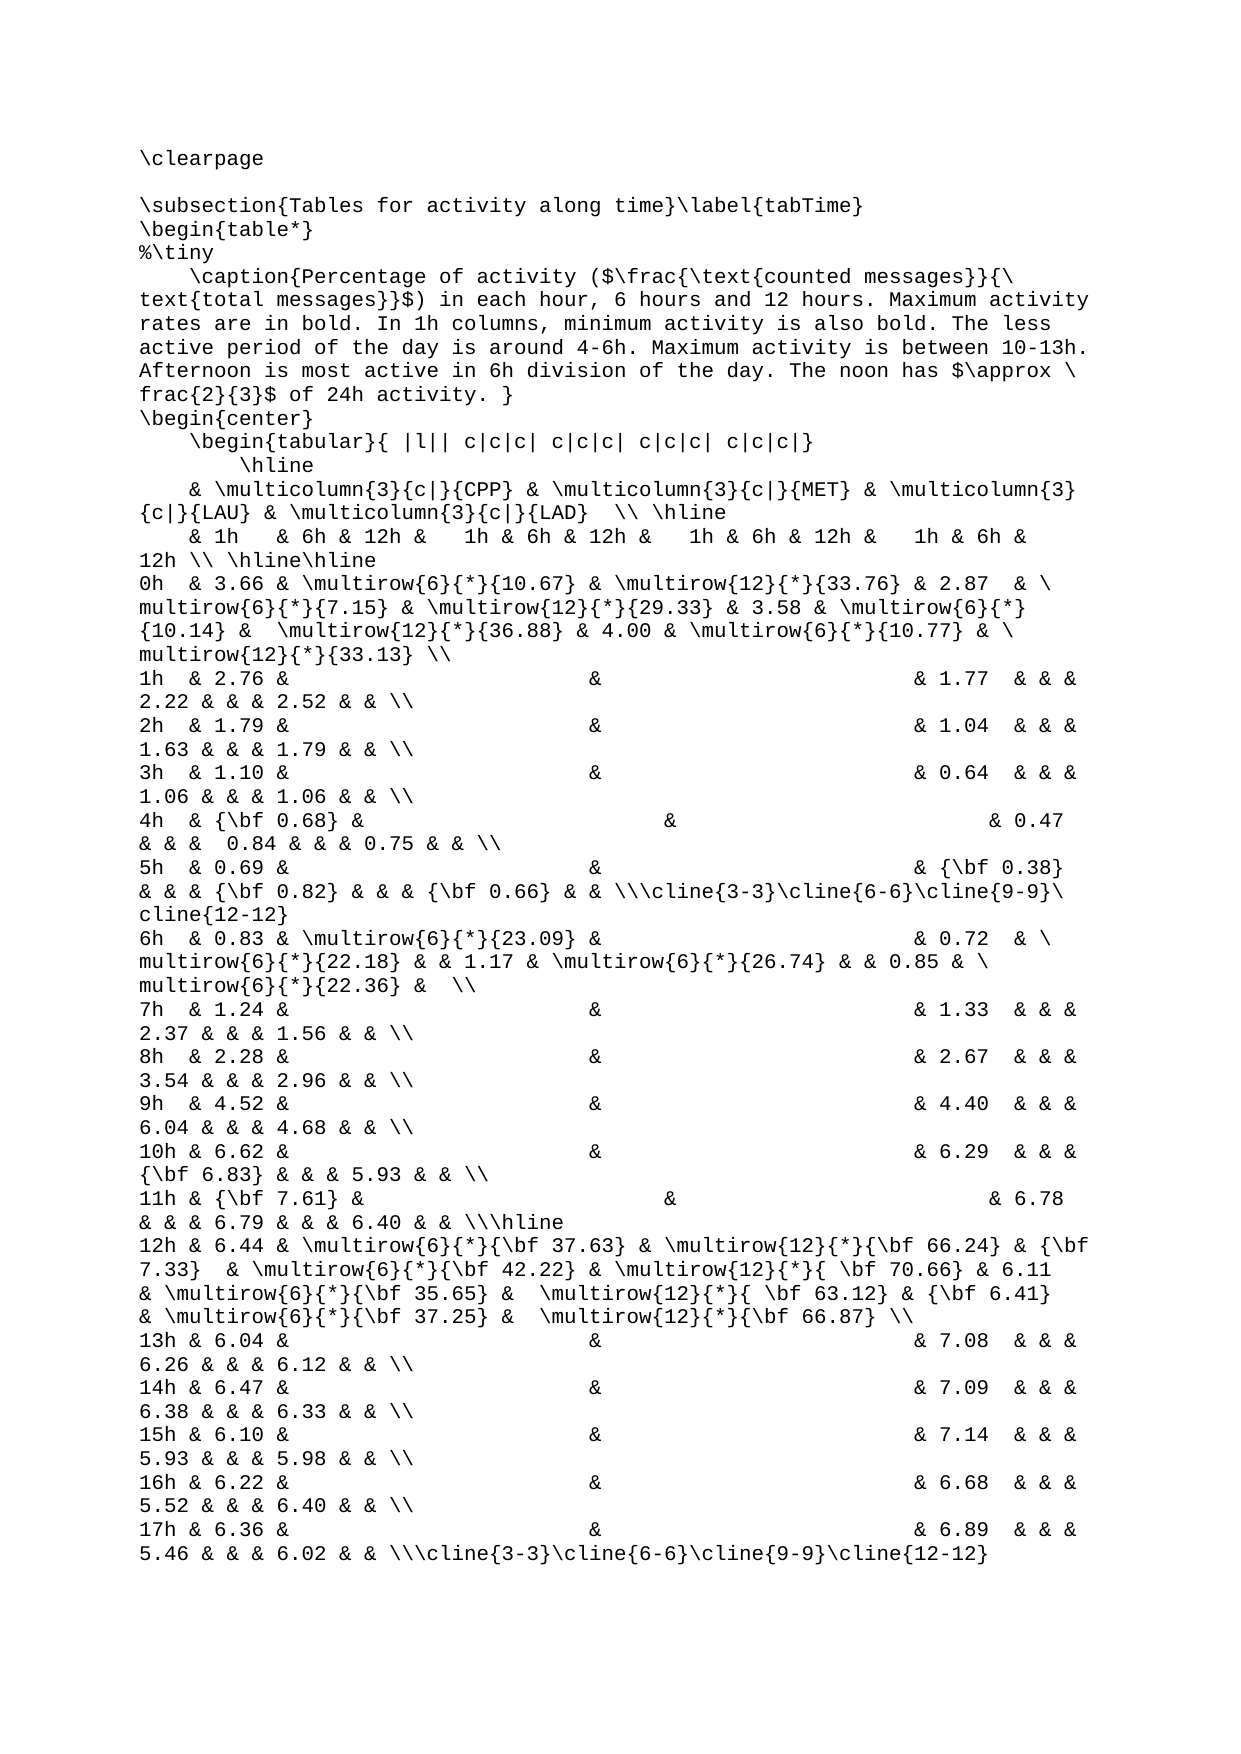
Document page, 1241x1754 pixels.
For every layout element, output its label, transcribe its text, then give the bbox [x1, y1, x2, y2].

text 14h & 6.47 & & & 7.09 & & & 6.38 & & & 6.33 & & \\ [139, 1377, 1101, 1424]
text 13h & 6.04 & & & 7.08 & & & 6.26 & & & 6.12 & & \\ [139, 1330, 1101, 1377]
text 2h & 1.79 & & & 1.04 & & & 1.63 & & & 1.79 & & \\ [139, 715, 1101, 762]
text 7h & 1.24 & & & 1.33 & & & 2.37 & & & 1.56 & & \\ [139, 999, 1101, 1046]
text 1h & 2.76 & & & 1.77 & & & 2.22 & & & 2.52 & & \\ [139, 668, 1101, 715]
text 6h & 0.83 & \multirow{6}{*}{23.09} & & 0.72 & \multirow{6}{*}{22.18} & & 1.17 & \multirow{6}{*}{26.74} & & 0.85 & \multirow{6}{*}{22.36} & \\ [139, 928, 1101, 999]
text \caption{Percentage of activity ($\frac{\text{counted messages}}{\text{total messages}}$) in each hour, 6 hours and 12 hours. Maximum activity rates are in bold. In 1h columns, minimum activity is also bold. The less active period of the day is around 4-6h. Maximum activity is between 10-13h. Afternoon is most active in 6h division of the day. The noon has $\approx \frac{2}{3}$ of 24h activity. } [139, 266, 1101, 408]
text %\tiny [139, 242, 1101, 266]
text \begin{center} [139, 408, 1101, 431]
text 0h & 3.66 & \multirow{6}{*}{10.67} & \multirow{12}{*}{33.76} & 2.87 & \multirow{6}{*}{7.15} & \multirow{12}{*}{29.33} & 3.58 & \multirow{6}{*}{10.14} & \multirow{12}{*}{36.88} & 4.00 & \multirow{6}{*}{10.77} & \multirow{12}{*}{33.13} \\ [139, 573, 1101, 668]
text 15h & 6.10 & & & 7.14 & & & 5.93 & & & 5.98 & & \\ [139, 1424, 1101, 1472]
text \begin{table*} [139, 218, 1101, 242]
text \hline [139, 455, 1101, 479]
text 3h & 1.10 & & & 0.64 & & & 1.06 & & & 1.06 & & \\ [139, 762, 1101, 810]
text \subsection{Tables for activity along time}\label{tabTime} [139, 195, 1101, 218]
text 12h & 6.44 & \multirow{6}{*}{\bf 37.63} & \multirow{12}{*}{\bf 66.24} & {\bf 7.33} & \multirow{6}{*}{\bf 42.22} & \multirow{12}{*}{ \bf 70.66} & 6.11 & \multirow{6}{*}{\bf 35.65} & \multirow{12}{*}{ \bf 63.12} & {\bf 6.41} & \multirow{6}{*}{\bf 37.25} & \multirow{12}{*}{\bf 66.87} \\ [139, 1235, 1101, 1330]
text \clearpage [139, 148, 1101, 171]
text 8h & 2.28 & & & 2.67 & & & 3.54 & & & 2.96 & & \\ [139, 1046, 1101, 1093]
text 10h & 6.62 & & & 6.29 & & & {\bf 6.83} & & & 5.93 & & \\ [139, 1141, 1101, 1188]
text 4h & {\bf 0.68} & & & 0.47 & & & 0.84 & & & 0.75 & & \\ [139, 810, 1101, 857]
text 5h & 0.69 & & & {\bf 0.38} & & & {\bf 0.82} & & & {\bf 0.66} & & \\\cline{3-3}\cline{6-6}\cline{9-9}\cline{12-12} [139, 857, 1101, 928]
text 9h & 4.52 & & & 4.40 & & & 6.04 & & & 4.68 & & \\ [139, 1093, 1101, 1141]
text 16h & 6.22 & & & 6.68 & & & 5.52 & & & 6.40 & & \\ [139, 1472, 1101, 1519]
text \begin{tabular}{ |l|| c|c|c| c|c|c| c|c|c| c|c|c|} [139, 431, 1101, 455]
text & 1h & 6h & 12h & 1h & 6h & 12h & 1h & 6h & 12h & 1h & 6h & 12h \\ \hline\hline [139, 526, 1101, 573]
text 17h & 6.36 & & & 6.89 & & & 5.46 & & & 6.02 & & \\\cline{3-3}\cline{6-6}\cline{9-9}\cline{12-12} [139, 1519, 1101, 1566]
text & \multicolumn{3}{c|}{CPP} & \multicolumn{3}{c|}{MET} & \multicolumn{3}{c|}{LAU} & \multicolumn{3}{c|}{LAD} \\ \hline [139, 479, 1101, 526]
text 11h & {\bf 7.61} & & & 6.78 & & & 6.79 & & & 6.40 & & \\\hline [139, 1188, 1101, 1235]
